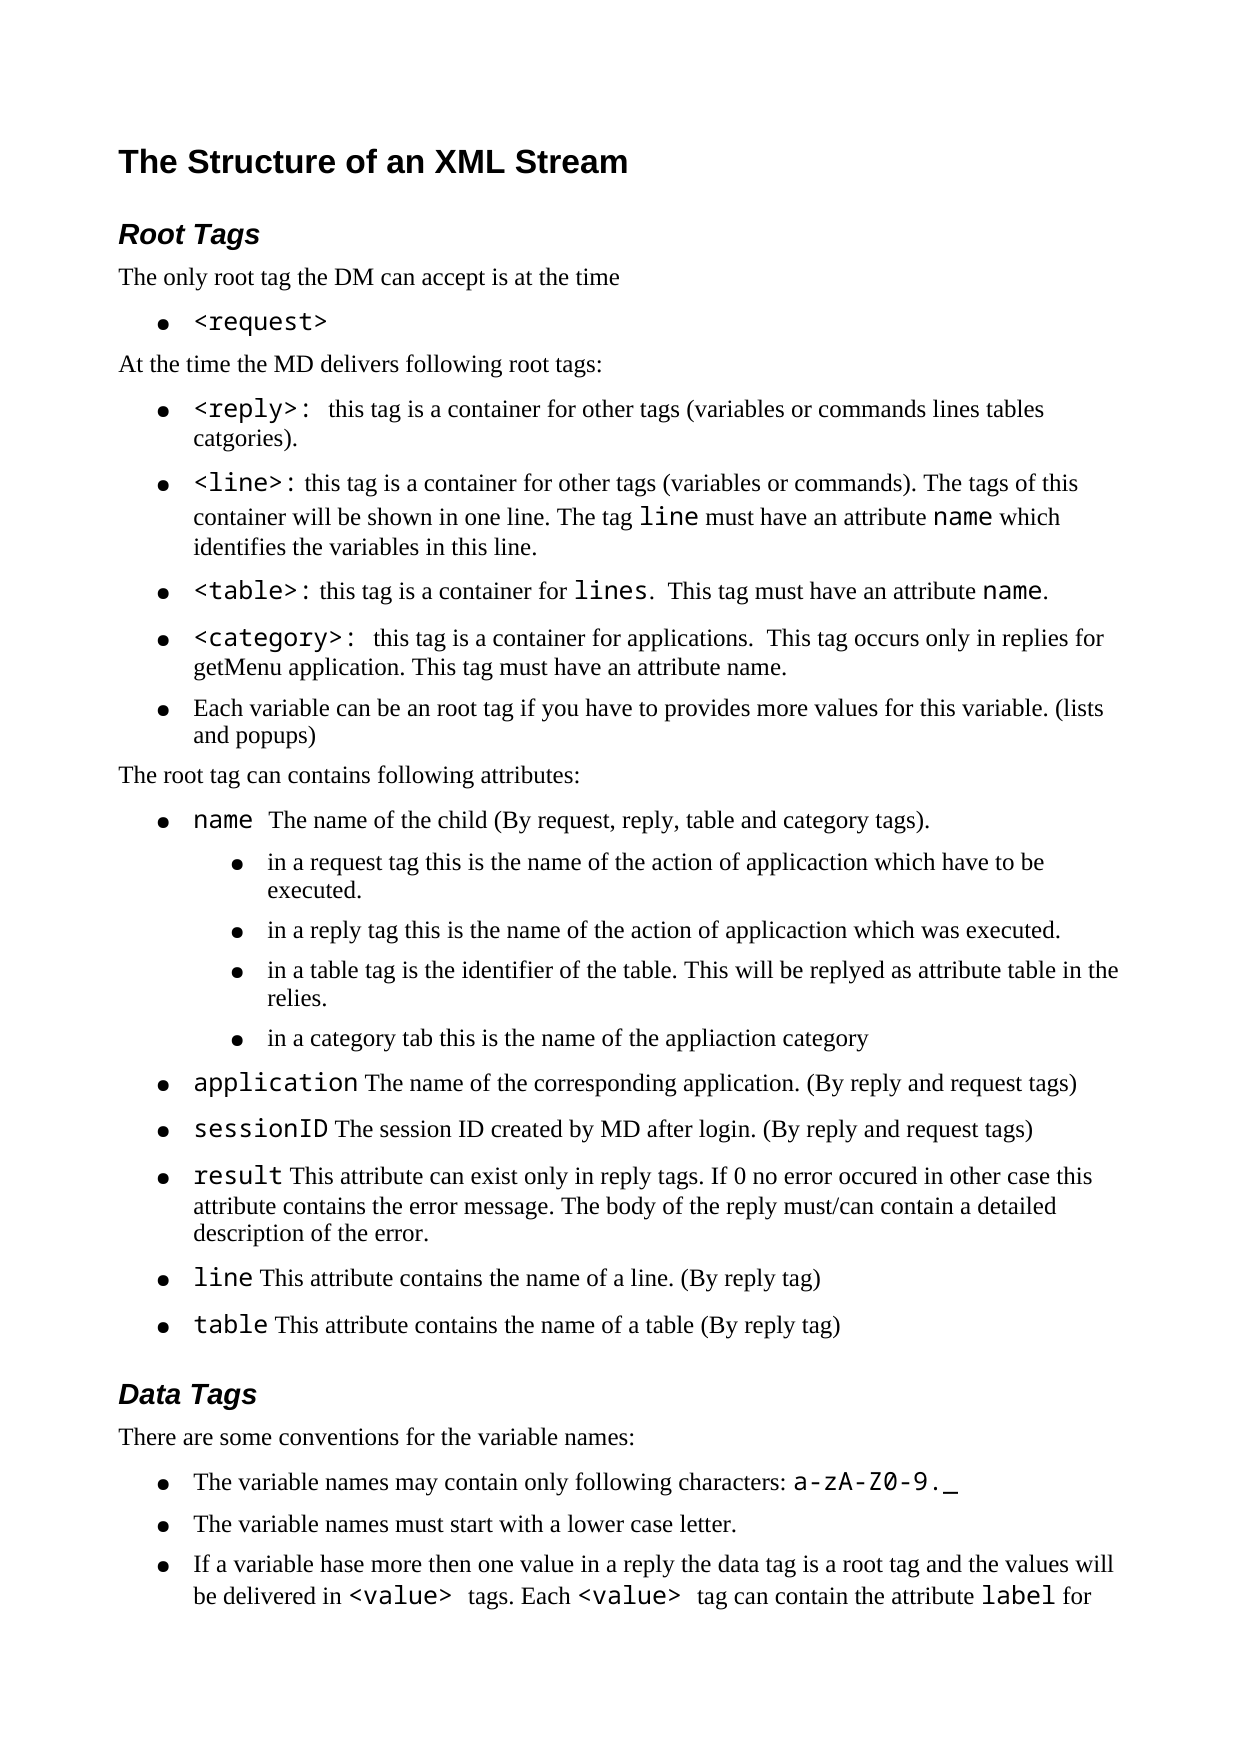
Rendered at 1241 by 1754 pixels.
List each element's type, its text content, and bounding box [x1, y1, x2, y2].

list name The name of the child (By request, reply, table and category tags). [156, 802, 1122, 836]
list in a request tag this is the name of the action of applicaction which have to be executed. [229, 848, 1122, 904]
list in a category tab this is the name of the appliaction category [229, 1024, 1122, 1052]
subtitle Data Tags [118, 1378, 1122, 1410]
text The only root tag the DM can accept is at the time [118, 263, 1122, 291]
list <reply>: this tag is a container for other tags (variables or commands lines tables catgories). [156, 390, 1122, 452]
list Each variable can be an root tag if you have to provides more values for this variable. (lists and popups) [156, 694, 1122, 749]
list <line>: this tag is a container for other tags (variables or commands). The tags of this container will be shown in one line. The tag line must have an attribute name which identifies the variables in this line. [156, 464, 1122, 560]
list <request> [156, 303, 1122, 337]
list If a variable hase more then one value in a reply the data tag is a root tag and the values will be delivered in <value> tags. Each <value> tag can contain the attribute label for [156, 1550, 1122, 1612]
text The root tag can contains following attributes: [118, 762, 1122, 789]
list <table>: this tag is a container for lines. This tag must have an attribute name. [156, 573, 1122, 607]
text There are some conventions for the variable names: [118, 1423, 1122, 1451]
list in a reply tag this is the name of the action of applicaction which was executed. [229, 916, 1122, 944]
text At the time the MD delivers following root tags: [118, 350, 1122, 378]
list The variable names may contain only following characters: a-zA-Z0-9._ [156, 1463, 1122, 1497]
list <category>: this tag is a container for applications. This tag occurs only in replies for getMenu application. This tag must have an attribute name. [156, 619, 1122, 681]
list application The name of the corresponding application. (By reply and request tags) [156, 1064, 1122, 1099]
subtitle Root Tags [118, 218, 1122, 251]
list in a table tag is the identifier of the table. This will be replyed as attribute table in the relies. [229, 956, 1122, 1012]
list sessionID The session ID created by MD after login. (By reply and request tags) [156, 1111, 1122, 1145]
list result This attribute can exist only in reply tags. If 0 no error occured in other case this attribute contains the error message. The body of the reply must/can contain a detailed description of the error. [156, 1158, 1122, 1247]
subtitle The Structure of an XML Stream [118, 143, 1122, 181]
list line This attribute contains the name of a line. (By reply tag) [156, 1260, 1122, 1294]
list The variable names must start with a lower case letter. [156, 1510, 1122, 1537]
list table This attribute contains the name of a table (By reply tag) [156, 1306, 1122, 1340]
